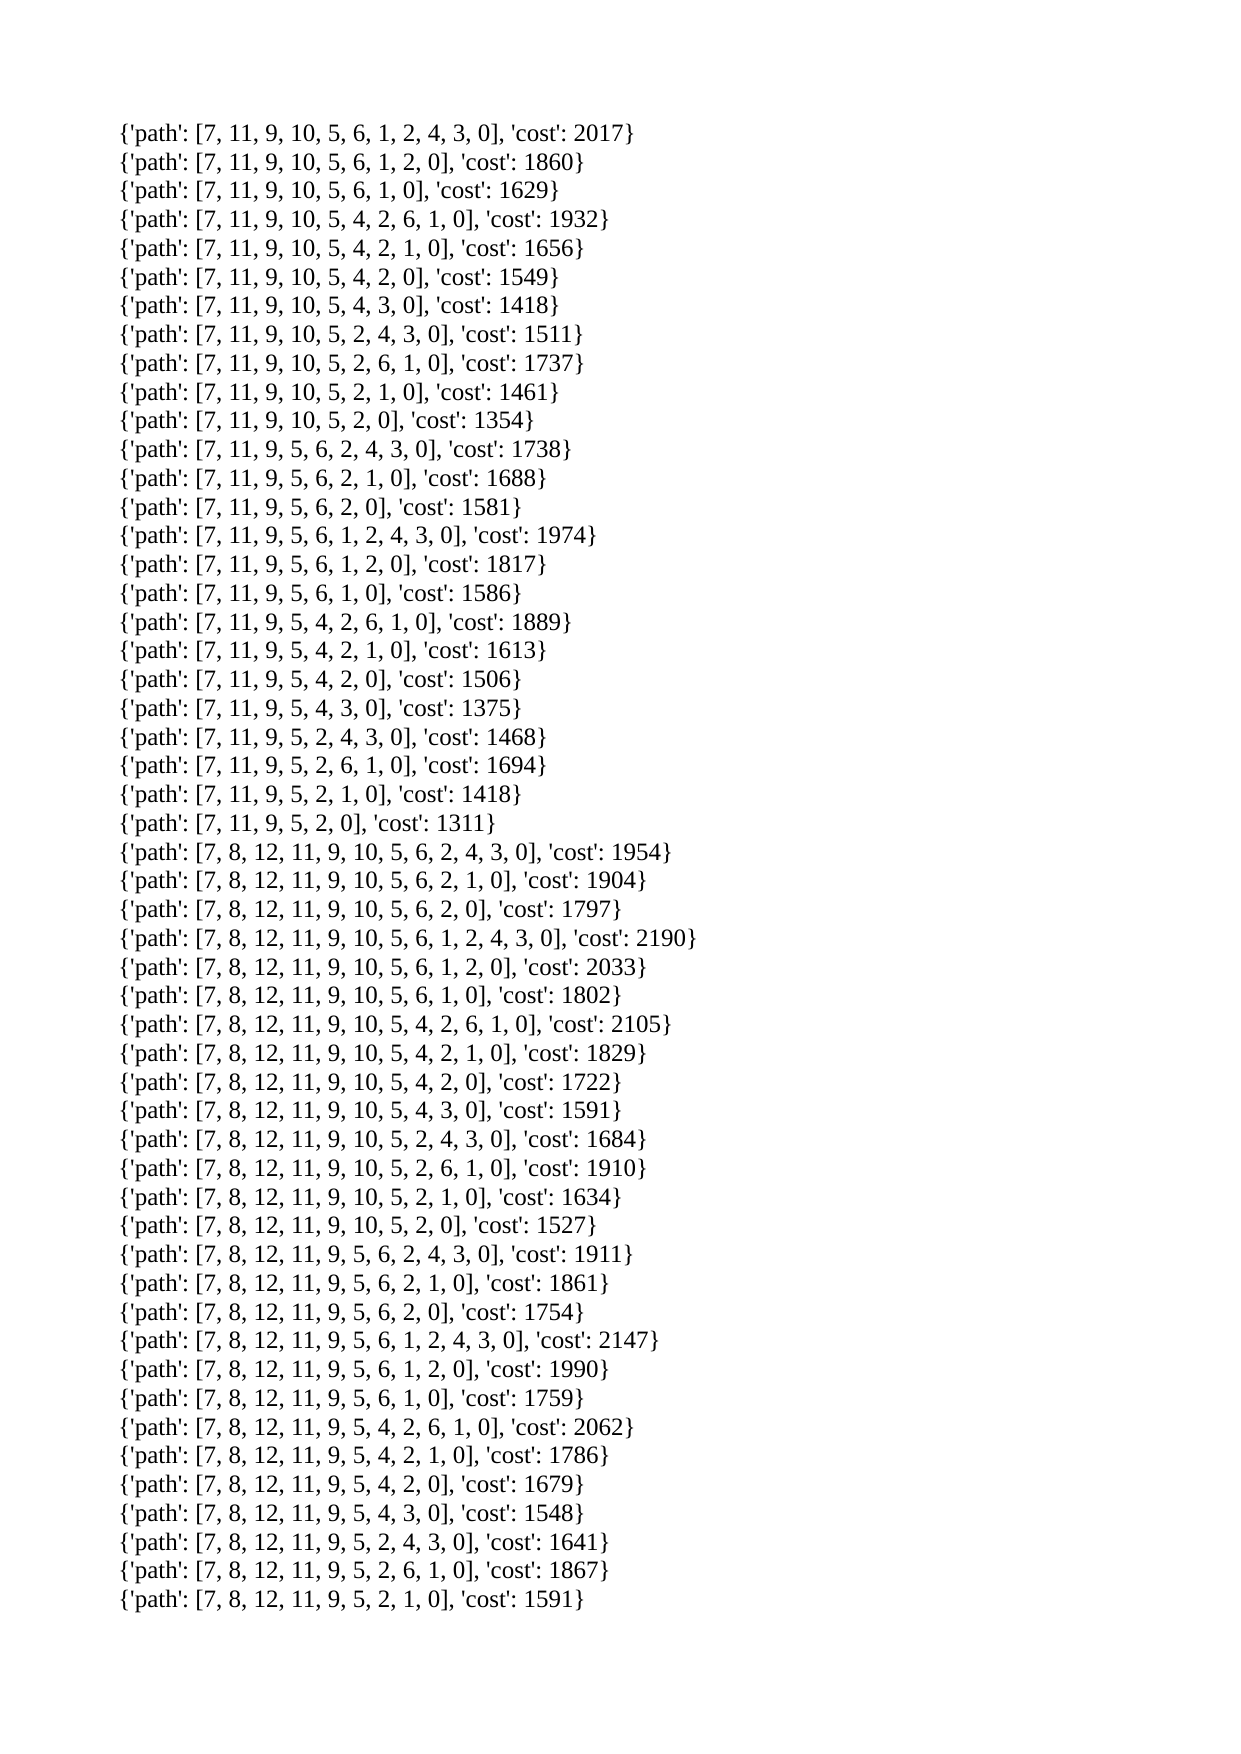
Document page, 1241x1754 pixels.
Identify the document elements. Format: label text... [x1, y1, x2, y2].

text {'path': [7, 11, 9, 5, 4, 3, 0], 'cost': 1375} [118, 693, 1122, 722]
text {'path': [7, 11, 9, 10, 5, 2, 1, 0], 'cost': 1461} [118, 377, 1122, 406]
text {'path': [7, 11, 9, 5, 6, 1, 2, 0], 'cost': 1817} [118, 549, 1122, 578]
text {'path': [7, 8, 12, 11, 9, 10, 5, 6, 1, 0], 'cost': 1802} [118, 981, 1122, 1009]
text {'path': [7, 11, 9, 10, 5, 2, 6, 1, 0], 'cost': 1737} [118, 348, 1122, 377]
text {'path': [7, 8, 12, 11, 9, 5, 6, 2, 4, 3, 0], 'cost': 1911} [118, 1239, 1122, 1268]
text {'path': [7, 8, 12, 11, 9, 10, 5, 4, 2, 0], 'cost': 1722} [118, 1067, 1122, 1096]
text {'path': [7, 11, 9, 5, 2, 6, 1, 0], 'cost': 1694} [118, 751, 1122, 779]
text {'path': [7, 11, 9, 10, 5, 6, 1, 2, 0], 'cost': 1860} [118, 147, 1122, 176]
text {'path': [7, 11, 9, 10, 5, 4, 2, 0], 'cost': 1549} [118, 262, 1122, 291]
text {'path': [7, 8, 12, 11, 9, 10, 5, 6, 1, 2, 4, 3, 0], 'cost': 2190} [118, 923, 1122, 952]
text {'path': [7, 8, 12, 11, 9, 10, 5, 6, 2, 4, 3, 0], 'cost': 1954} [118, 837, 1122, 866]
text {'path': [7, 8, 12, 11, 9, 10, 5, 4, 2, 6, 1, 0], 'cost': 2105} [118, 1009, 1122, 1038]
text {'path': [7, 8, 12, 11, 9, 5, 6, 1, 2, 0], 'cost': 1990} [118, 1354, 1122, 1383]
text {'path': [7, 8, 12, 11, 9, 5, 2, 6, 1, 0], 'cost': 1867} [118, 1556, 1122, 1584]
text {'path': [7, 8, 12, 11, 9, 10, 5, 6, 1, 2, 0], 'cost': 2033} [118, 952, 1122, 981]
text {'path': [7, 8, 12, 11, 9, 5, 4, 2, 6, 1, 0], 'cost': 2062} [118, 1412, 1122, 1441]
text {'path': [7, 11, 9, 5, 6, 2, 0], 'cost': 1581} [118, 492, 1122, 521]
text {'path': [7, 8, 12, 11, 9, 5, 6, 2, 1, 0], 'cost': 1861} [118, 1268, 1122, 1297]
text {'path': [7, 8, 12, 11, 9, 10, 5, 2, 0], 'cost': 1527} [118, 1211, 1122, 1239]
text {'path': [7, 11, 9, 5, 6, 2, 1, 0], 'cost': 1688} [118, 463, 1122, 492]
text {'path': [7, 8, 12, 11, 9, 5, 6, 2, 0], 'cost': 1754} [118, 1297, 1122, 1326]
text {'path': [7, 8, 12, 11, 9, 10, 5, 4, 3, 0], 'cost': 1591} [118, 1096, 1122, 1124]
text {'path': [7, 11, 9, 5, 6, 1, 0], 'cost': 1586} [118, 578, 1122, 607]
text {'path': [7, 8, 12, 11, 9, 10, 5, 6, 2, 0], 'cost': 1797} [118, 894, 1122, 923]
text {'path': [7, 8, 12, 11, 9, 10, 5, 6, 2, 1, 0], 'cost': 1904} [118, 866, 1122, 894]
text {'path': [7, 11, 9, 5, 6, 1, 2, 4, 3, 0], 'cost': 1974} [118, 521, 1122, 549]
text {'path': [7, 11, 9, 5, 2, 1, 0], 'cost': 1418} [118, 779, 1122, 808]
text {'path': [7, 8, 12, 11, 9, 5, 2, 1, 0], 'cost': 1591} [118, 1584, 1122, 1613]
text {'path': [7, 11, 9, 10, 5, 4, 2, 1, 0], 'cost': 1656} [118, 233, 1122, 262]
text {'path': [7, 8, 12, 11, 9, 10, 5, 2, 6, 1, 0], 'cost': 1910} [118, 1153, 1122, 1182]
text {'path': [7, 8, 12, 11, 9, 5, 6, 1, 2, 4, 3, 0], 'cost': 2147} [118, 1326, 1122, 1354]
text {'path': [7, 11, 9, 10, 5, 4, 3, 0], 'cost': 1418} [118, 291, 1122, 319]
text {'path': [7, 11, 9, 5, 4, 2, 0], 'cost': 1506} [118, 664, 1122, 693]
text {'path': [7, 11, 9, 10, 5, 4, 2, 6, 1, 0], 'cost': 1932} [118, 204, 1122, 233]
text {'path': [7, 8, 12, 11, 9, 10, 5, 2, 4, 3, 0], 'cost': 1684} [118, 1124, 1122, 1153]
text {'path': [7, 11, 9, 10, 5, 2, 4, 3, 0], 'cost': 1511} [118, 319, 1122, 348]
text {'path': [7, 8, 12, 11, 9, 5, 4, 2, 0], 'cost': 1679} [118, 1469, 1122, 1498]
text {'path': [7, 11, 9, 10, 5, 6, 1, 2, 4, 3, 0], 'cost': 2017} [118, 118, 1122, 147]
text {'path': [7, 8, 12, 11, 9, 5, 4, 3, 0], 'cost': 1548} [118, 1498, 1122, 1527]
text {'path': [7, 8, 12, 11, 9, 5, 6, 1, 0], 'cost': 1759} [118, 1383, 1122, 1412]
text {'path': [7, 11, 9, 5, 6, 2, 4, 3, 0], 'cost': 1738} [118, 434, 1122, 463]
text {'path': [7, 8, 12, 11, 9, 5, 4, 2, 1, 0], 'cost': 1786} [118, 1441, 1122, 1469]
text {'path': [7, 11, 9, 10, 5, 2, 0], 'cost': 1354} [118, 406, 1122, 434]
text {'path': [7, 11, 9, 5, 2, 0], 'cost': 1311} [118, 808, 1122, 837]
text {'path': [7, 8, 12, 11, 9, 10, 5, 2, 1, 0], 'cost': 1634} [118, 1182, 1122, 1211]
text {'path': [7, 11, 9, 10, 5, 6, 1, 0], 'cost': 1629} [118, 176, 1122, 204]
text {'path': [7, 11, 9, 5, 2, 4, 3, 0], 'cost': 1468} [118, 722, 1122, 751]
text {'path': [7, 8, 12, 11, 9, 5, 2, 4, 3, 0], 'cost': 1641} [118, 1527, 1122, 1556]
text {'path': [7, 11, 9, 5, 4, 2, 1, 0], 'cost': 1613} [118, 636, 1122, 664]
text {'path': [7, 8, 12, 11, 9, 10, 5, 4, 2, 1, 0], 'cost': 1829} [118, 1038, 1122, 1067]
text {'path': [7, 11, 9, 5, 4, 2, 6, 1, 0], 'cost': 1889} [118, 607, 1122, 636]
